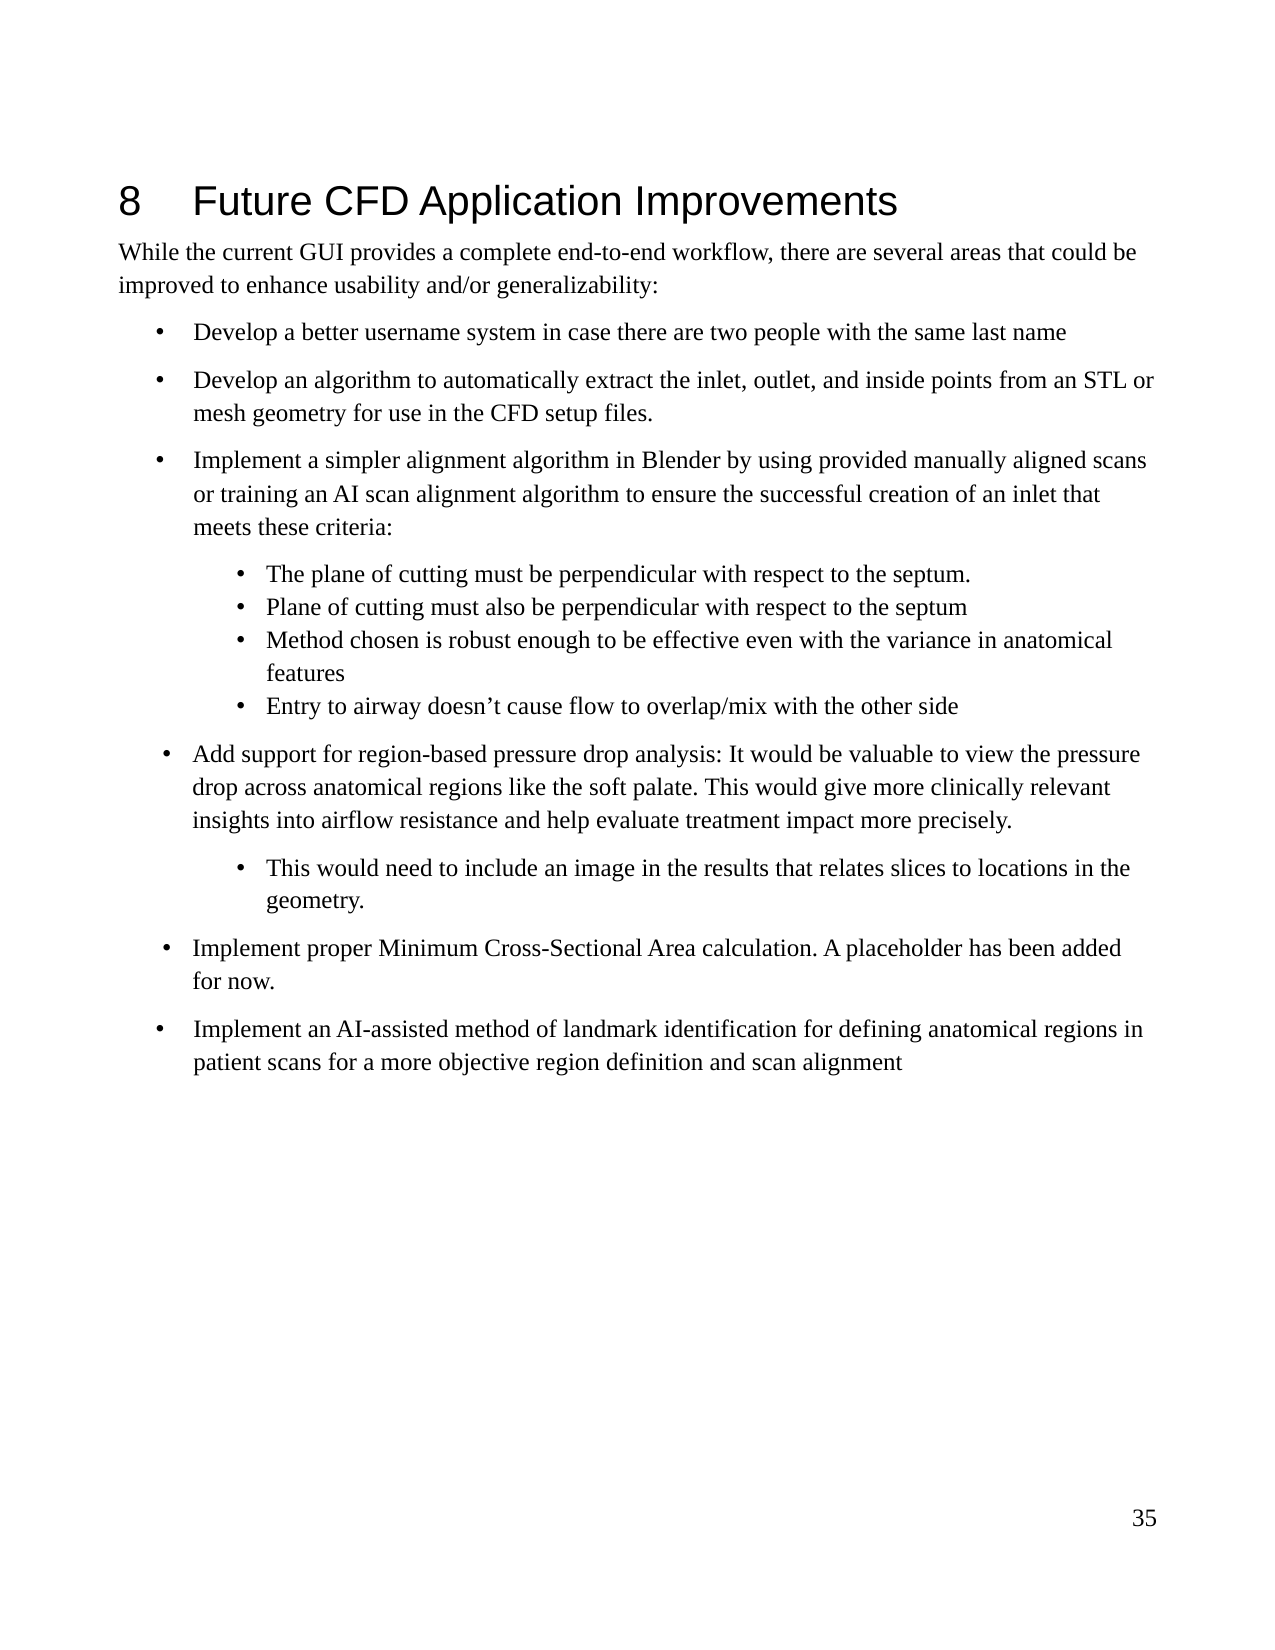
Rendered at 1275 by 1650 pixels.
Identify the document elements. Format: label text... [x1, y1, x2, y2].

list Entry to airway doesn’t cause flow to overlap/mix with the other side [236, 691, 1157, 720]
list Implement an AI-assisted method of landmark identification for defining anatomical regions in patient scans for a more objective region definition and scan alignment [156, 1014, 1157, 1076]
text While the current GUI provides a complete end-to-end workflow, there are several areas that could be improved to enhance usability and/or generalizability: [118, 237, 1157, 298]
subtitle Future CFD Application Improvements [118, 176, 1157, 224]
list The plane of cutting must be perpendicular with respect to the septum. [236, 559, 1157, 588]
list This would need to include an image in the results that relates slices to locations in the geometry. [236, 853, 1157, 914]
list Implement proper Minimum Cross-Sectional Area calculation. A placeholder has been added for now. [162, 933, 1157, 995]
list Implement a simpler alignment algorithm in Blender by using provided manually aligned scans or training an AI scan alignment algorithm to ensure the successful creation of an inlet that meets these criteria: [156, 446, 1157, 540]
list Plane of cutting must also be perpendicular with respect to the septum [236, 592, 1157, 621]
list Develop an algorithm to automatically extract the inlet, outlet, and inside points from an STL or mesh geometry for use in the CFD setup files. [156, 365, 1157, 427]
list Develop a better username system in case there are two people with the same last name [156, 317, 1157, 346]
list Method chosen is robust enough to be effective even with the variance in anatomical features [236, 625, 1157, 687]
list Add support for region-based pressure drop analysis: It would be valuable to view the pressure drop across anatomical regions like the soft palate. This would give more clinically relevant insights into airflow resistance and help evaluate treatment impact more precisely. [162, 739, 1157, 834]
